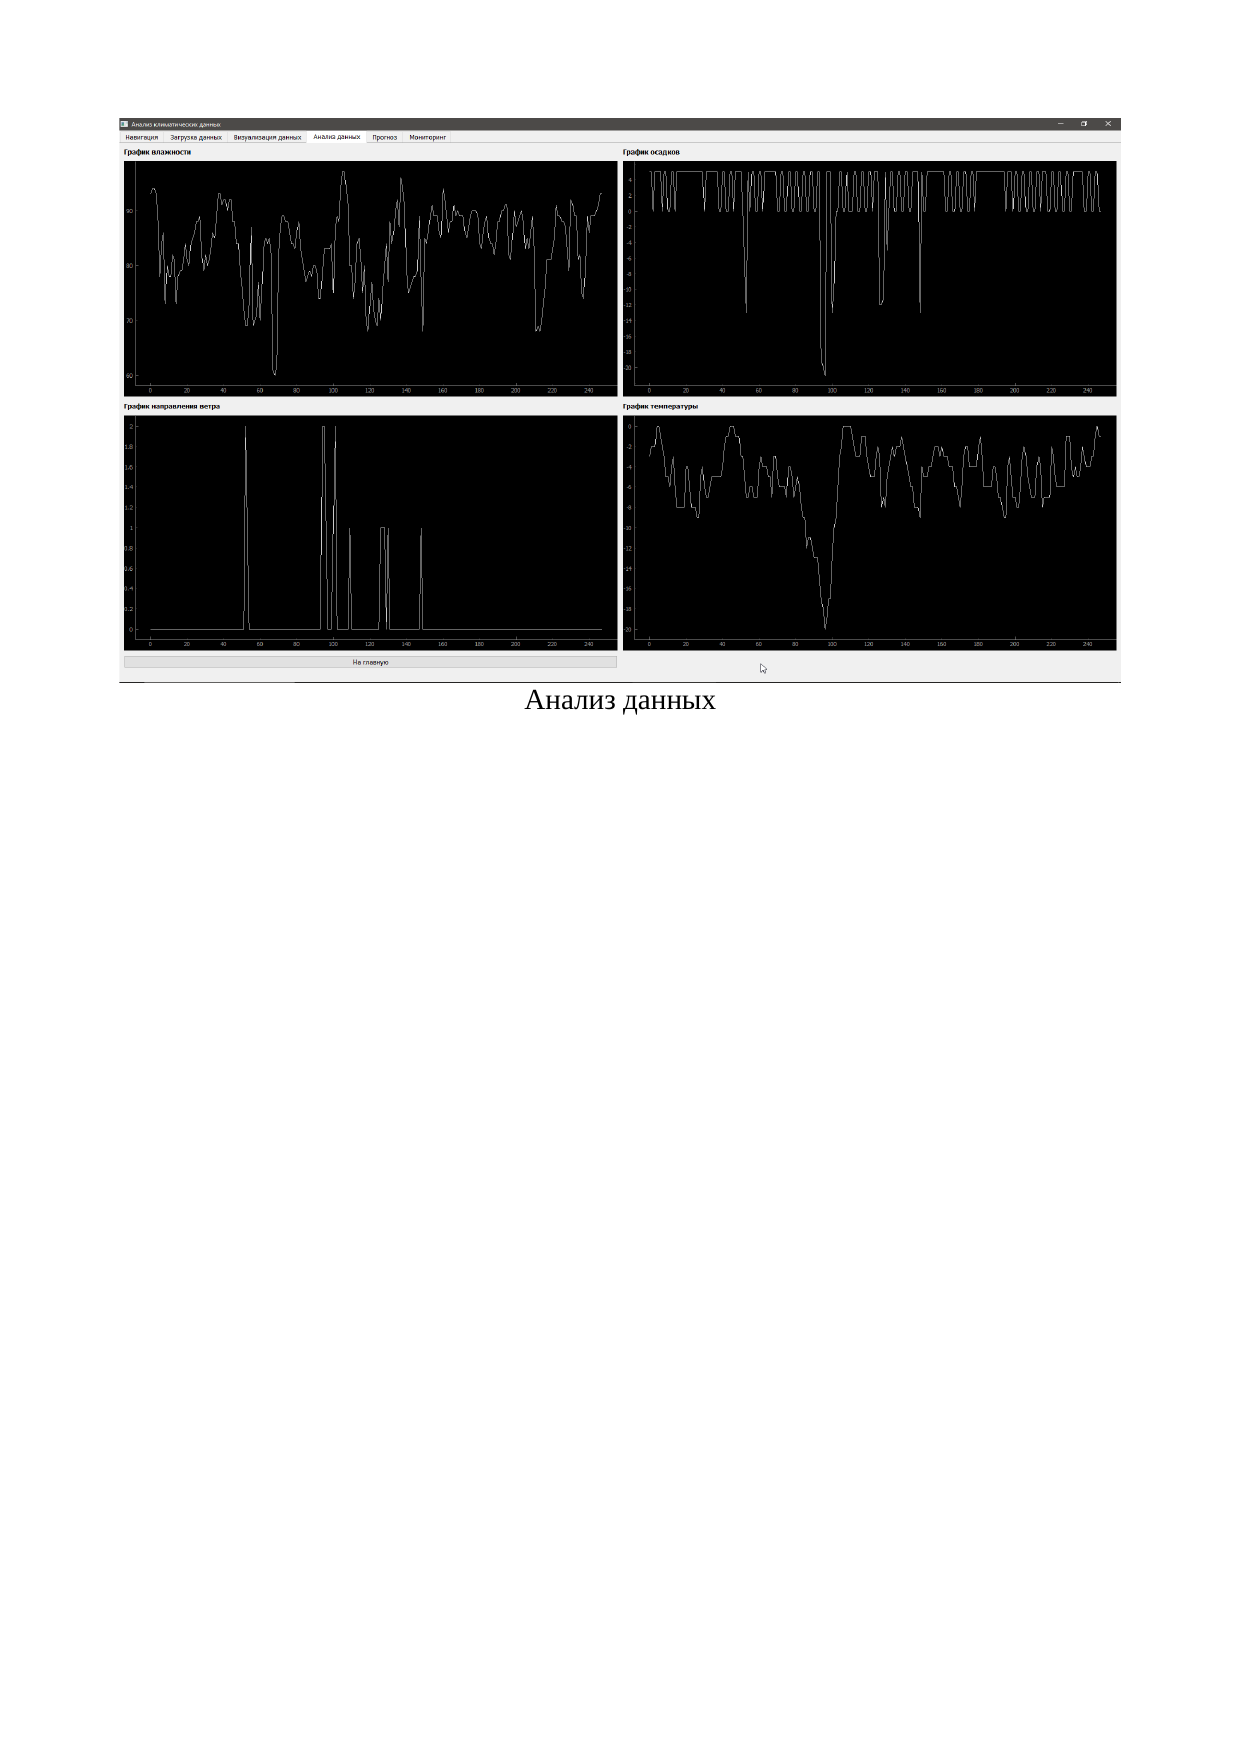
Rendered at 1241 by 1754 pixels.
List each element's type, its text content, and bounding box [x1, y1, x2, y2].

text Анализ данных [118, 682, 1122, 716]
